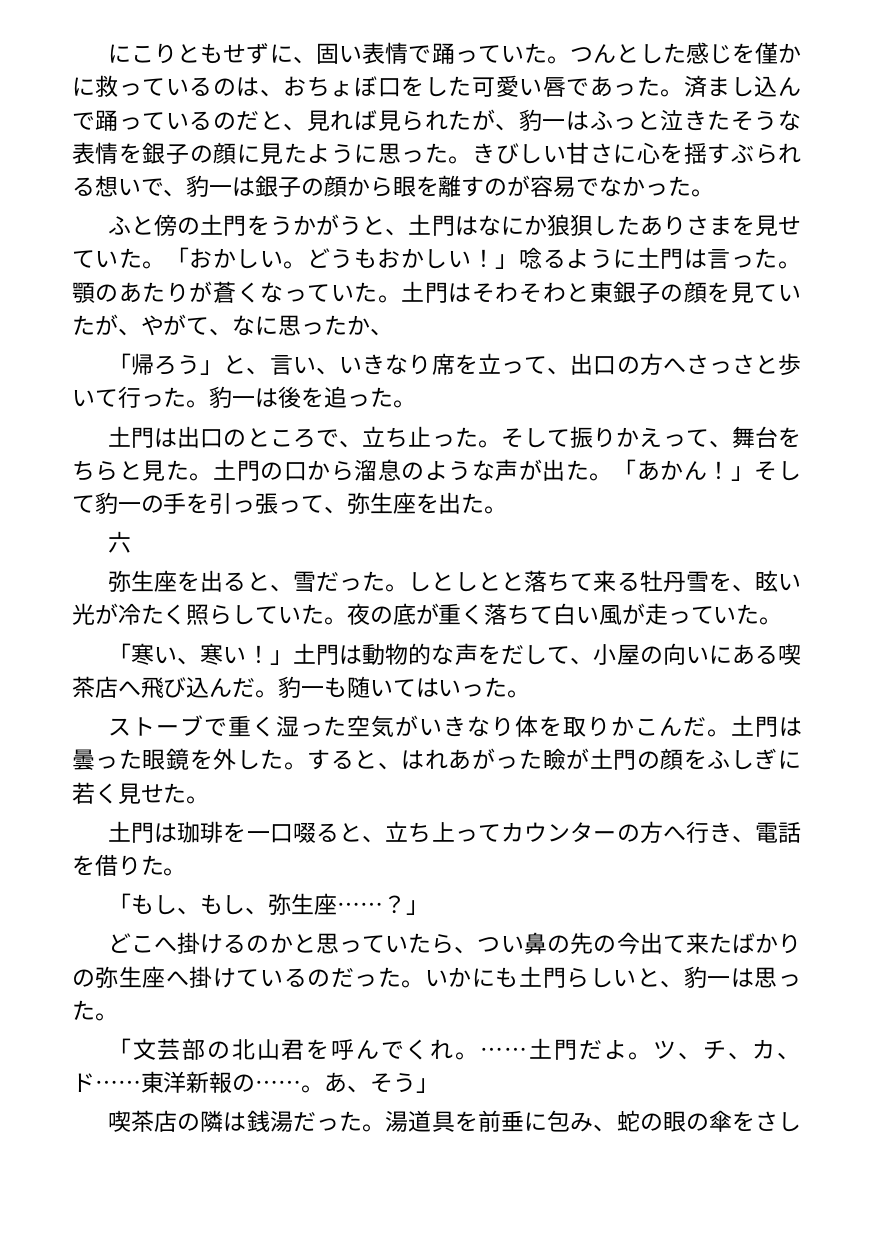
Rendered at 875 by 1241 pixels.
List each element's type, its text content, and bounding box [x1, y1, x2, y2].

text 「寒い、寒い！」土門は動物的な声をだして、小屋の向いにある喫茶店へ飛び込んだ。豹一も随いてはいった。 [72, 637, 802, 703]
text 土門は珈琲を一口啜ると、立ち上ってカウンターの方へ行き、電話を借りた。 [72, 814, 802, 881]
text 土門は出口のところで、立ち止った。そして振りかえって、舞台をちらと見た。土門の口から溜息のような声が出た。「あかん！」そして豹一の手を引っ張って、弥生座を出た。 [72, 419, 802, 519]
text 「帰ろう」と、言い、いきなり席を立って、出口の方へさっさと歩いて行った。豹一は後を追った。 [72, 347, 802, 413]
text 「文芸部の北山君を呼んでくれ。……土門だよ。ツ、チ、カ、ド……東洋新報の……。あ、そう」 [72, 1032, 802, 1098]
text ふと傍の土門をうかがうと、土門はなにか狼狽したありさまを見せていた。「おかしい。どうもおかしい！」唸るように土門は言った。顎のあたりが蒼くなっていた。土門はそわそわと東銀子の顔を見ていたが、やがて、なに思ったか、 [72, 208, 802, 341]
text にこりともせずに、固い表情で踊っていた。つんとした感じを僅かに救っているのは、おちょぼ口をした可愛い唇であった。済まし込んで踊っているのだと、見れば見られたが、豹一はふっと泣きたそうな表情を銀子の顔に見たように思った。きびしい甘さに心を揺すぶられる想いで、豹一は銀子の顔から眼を離すのが容易でなかった。 [72, 36, 802, 202]
text どこへ掛けるのかと思っていたら、つい鼻の先の今出て来たばかりの弥生座へ掛けているのだった。いかにも土門らしいと、豹一は思った。 [72, 926, 802, 1026]
text 喫茶店の隣は銭湯だった。湯道具を前垂に包み、蛇の眼の傘をさし [72, 1104, 802, 1137]
text 「もし、もし、弥生座……？」 [72, 887, 802, 920]
text 六 [72, 525, 802, 558]
text 弥生座を出ると、雪だった。しとしとと落ちて来る牡丹雪を、眩い光が冷たく照らしていた。夜の底が重く落ちて白い風が走っていた。 [72, 564, 802, 631]
text ストーブで重く湿った空気がいきなり体を取りかこんだ。土門は曇った眼鏡を外した。すると、はれあがった瞼が土門の顔をふしぎに若く見せた。 [72, 709, 802, 809]
